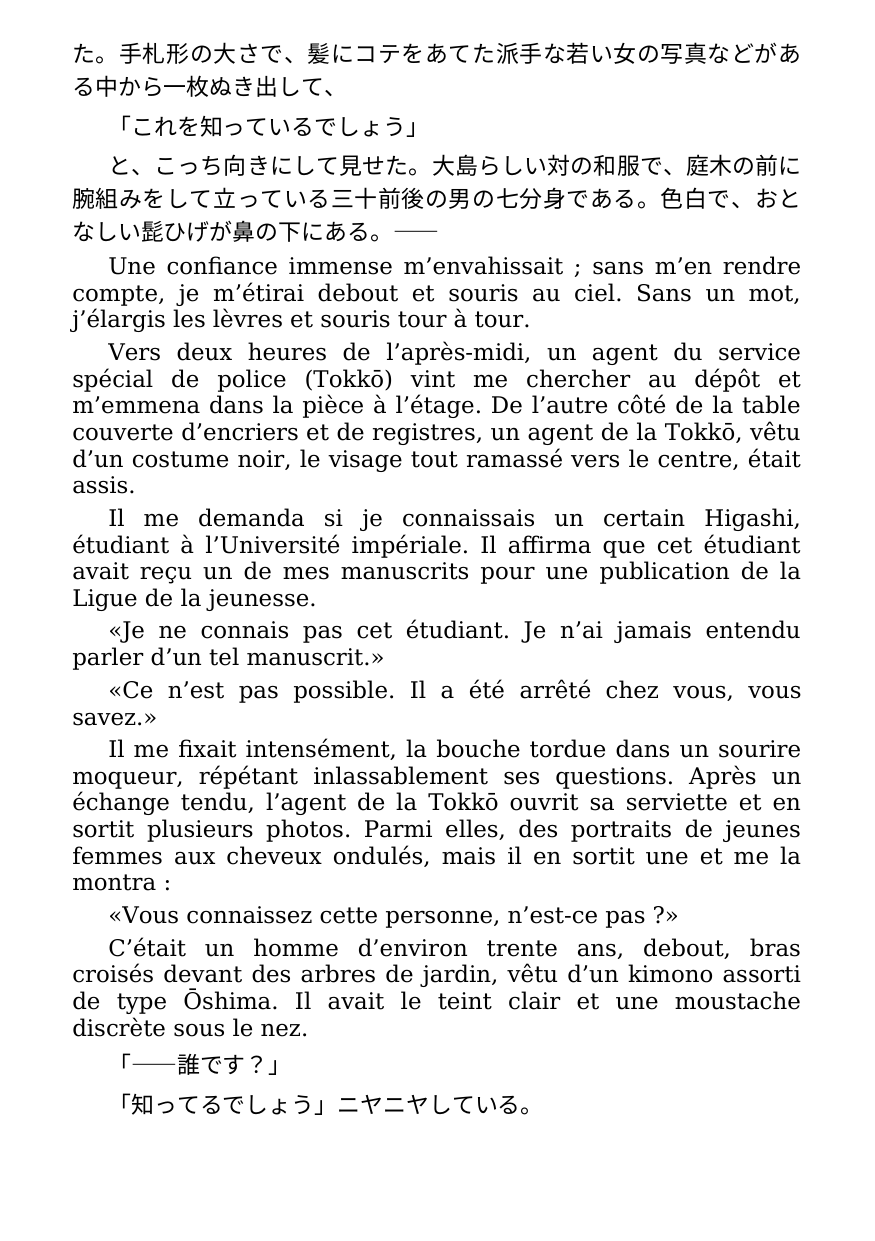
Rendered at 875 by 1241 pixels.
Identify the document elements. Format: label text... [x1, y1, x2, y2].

text 「――誰です？」 [72, 1047, 802, 1081]
text «Je ne connais pas cet étudiant. Je n’ai jamais entendu parler d’un tel manuscrit.» [72, 618, 802, 671]
text と、こっち向きにして見せた。大島らしい対の和服で、庭木の前に腕組みをして立っている三十前後の男の七分身である。色白で、おとなしい髭ひげが鼻の下にある。―― [72, 148, 802, 247]
text «Ce n’est pas possible. Il a été arrêté chez vous, vous savez.» [72, 677, 802, 730]
text た。手札形の大さで、髪にコテをあてた派手な若い女の写真などがある中から一枚ぬき出して、 [72, 36, 802, 102]
text C’était un homme d’environ trente ans, debout, bras croisés devant des arbres de jardin, vêtu d’un kimono assorti de type Ōshima. Il avait le teint clair et une moustache discrète sous le nez. [72, 935, 802, 1041]
text 「知ってるでしょう」ニヤニヤしている。 [72, 1087, 802, 1120]
text 「これを知っているでしょう」 [72, 108, 802, 142]
text Vers deux heures de l’après-midi, un agent du service spécial de police (Tokkō) vint me chercher au dépôt et m’emmena dans la pièce à l’étage. De l’autre côté de la table couverte d’encriers et de registres, un agent de la Tokkō, vêtu d’un costume noir, le visage tout ramassé vers le centre, était assis. [72, 339, 802, 499]
text Il me demanda si je connaissais un certain Higashi, étudiant à l’Université impériale. Il affirma que cet étudiant avait reçu un de mes manuscrits pour une publication de la Ligue de la jeunesse. [72, 505, 802, 612]
text Il me fixait intensément, la bouche tordue dans un sourire moqueur, répétant inlassablement ses questions. Après un échange tendu, l’agent de la Tokkō ouvrit sa serviette et en sortit plusieurs photos. Parmi elles, des portraits de jeunes femmes aux cheveux ondulés, mais il en sortit une et me la montra : [72, 736, 802, 896]
text «Vous connaissez cette personne, n’est-ce pas ?» [72, 902, 802, 929]
text Une confiance immense m’envahissait ; sans m’en rendre compte, je m’étirai debout et souris au ciel. Sans un mot, j’élargis les lèvres et souris tour à tour. [72, 253, 802, 333]
